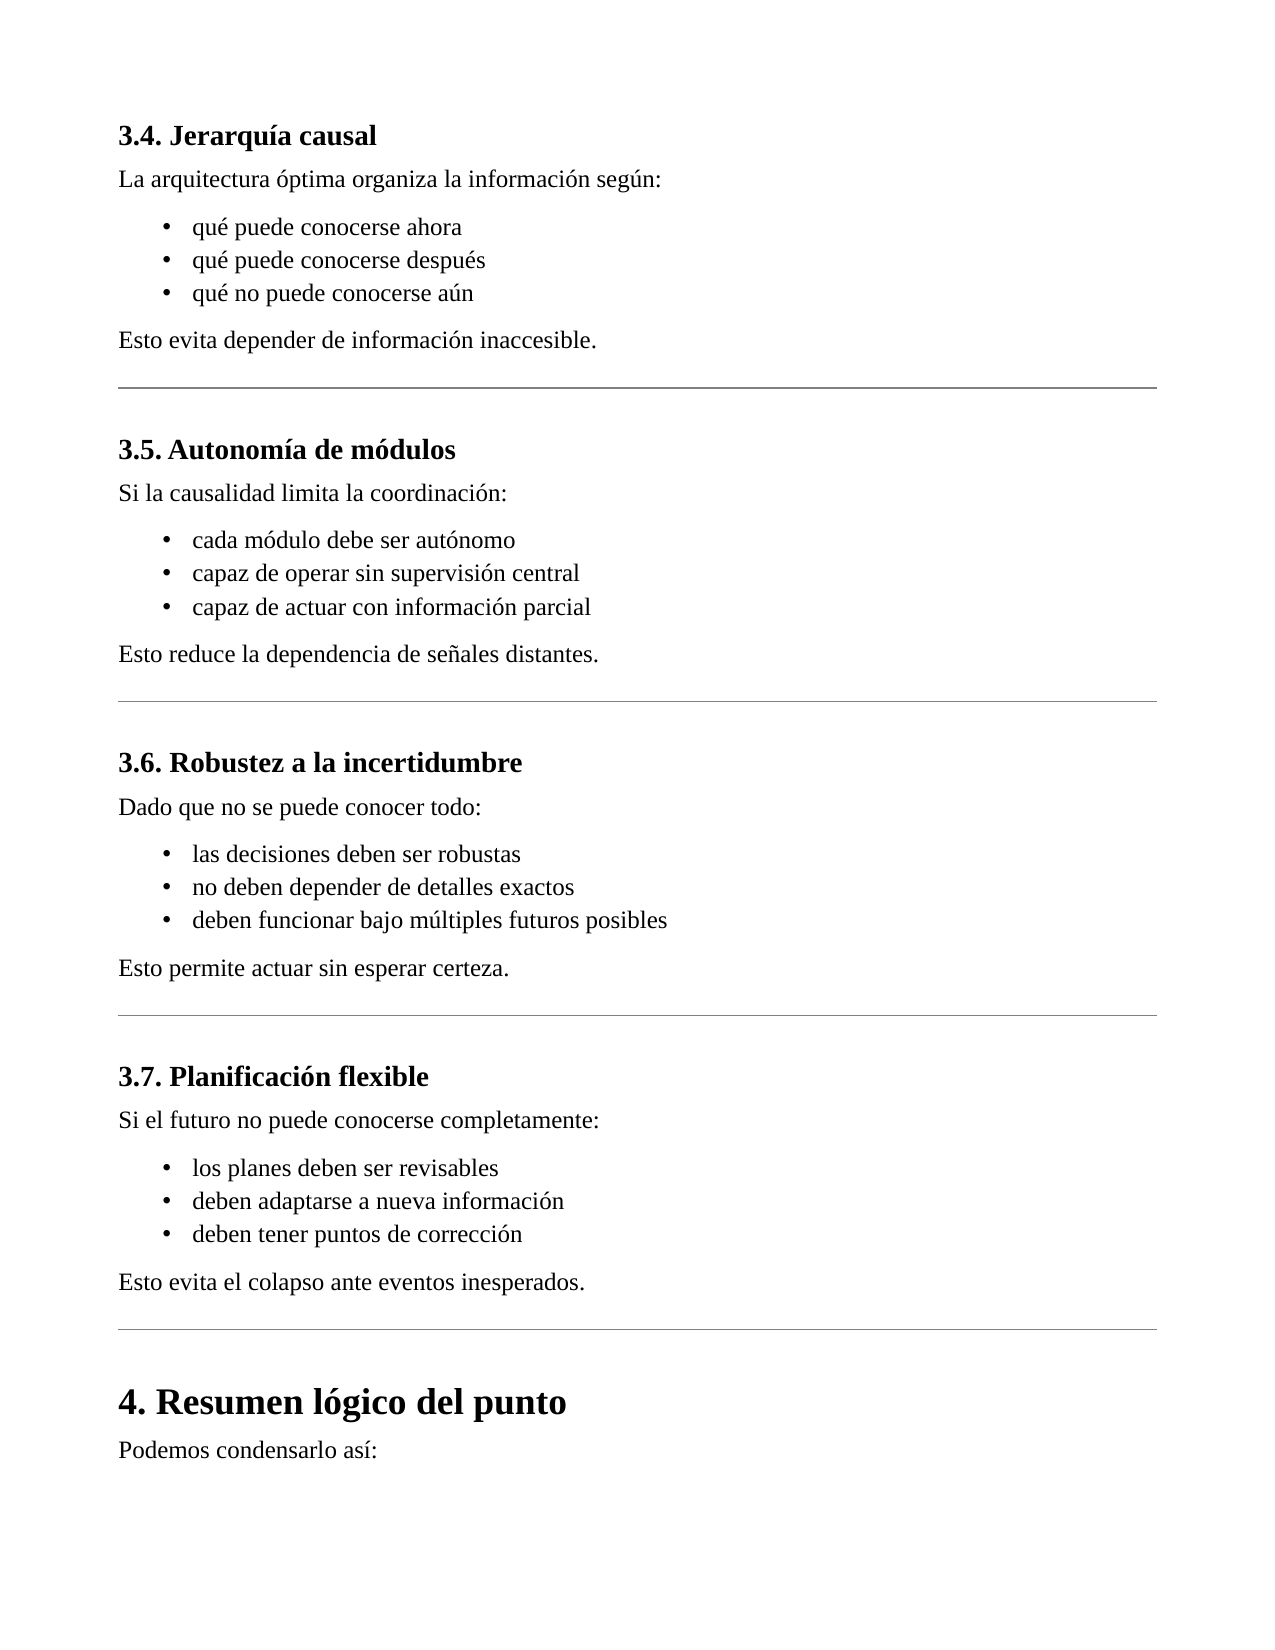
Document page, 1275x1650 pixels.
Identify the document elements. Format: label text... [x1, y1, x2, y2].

list qué puede conocerse ahora [162, 212, 1157, 241]
text Esto permite actuar sin esperar certeza. [118, 953, 1157, 982]
subtitle 4. Resumen lógico del punto [118, 1379, 1157, 1422]
list deben adaptarse a nueva información [162, 1186, 1157, 1215]
list cada módulo debe ser autónomo [162, 526, 1157, 554]
subtitle 3.4. Jerarquía causal [118, 118, 1157, 152]
text Si el futuro no puede conocerse completamente: [118, 1105, 1157, 1134]
list no deben depender de detalles exactos [162, 872, 1157, 901]
text Dado que no se puede conocer todo: [118, 792, 1157, 820]
list capaz de actuar con información parcial [162, 592, 1157, 620]
subtitle 3.5. Autonomía de módulos [118, 432, 1157, 465]
text Esto reduce la dependencia de señales distantes. [118, 639, 1157, 668]
list deben funcionar bajo múltiples futuros posibles [162, 905, 1157, 934]
subtitle 3.7. Planificación flexible [118, 1059, 1157, 1093]
list capaz de operar sin supervisión central [162, 558, 1157, 587]
text Si la causalidad limita la coordinación: [118, 478, 1157, 507]
subtitle 3.6. Robustez a la incertidumbre [118, 746, 1157, 779]
list qué no puede conocerse aún [162, 278, 1157, 307]
list los planes deben ser revisables [162, 1153, 1157, 1182]
text Esto evita depender de información inaccesible. [118, 325, 1157, 354]
list deben tener puntos de corrección [162, 1219, 1157, 1248]
text La arquitectura óptima organiza la información según: [118, 164, 1157, 193]
list qué puede conocerse después [162, 245, 1157, 273]
text Esto evita el colapso ante eventos inesperados. [118, 1267, 1157, 1295]
list las decisiones deben ser robustas [162, 839, 1157, 868]
text Podemos condensarlo así: [118, 1435, 1157, 1464]
